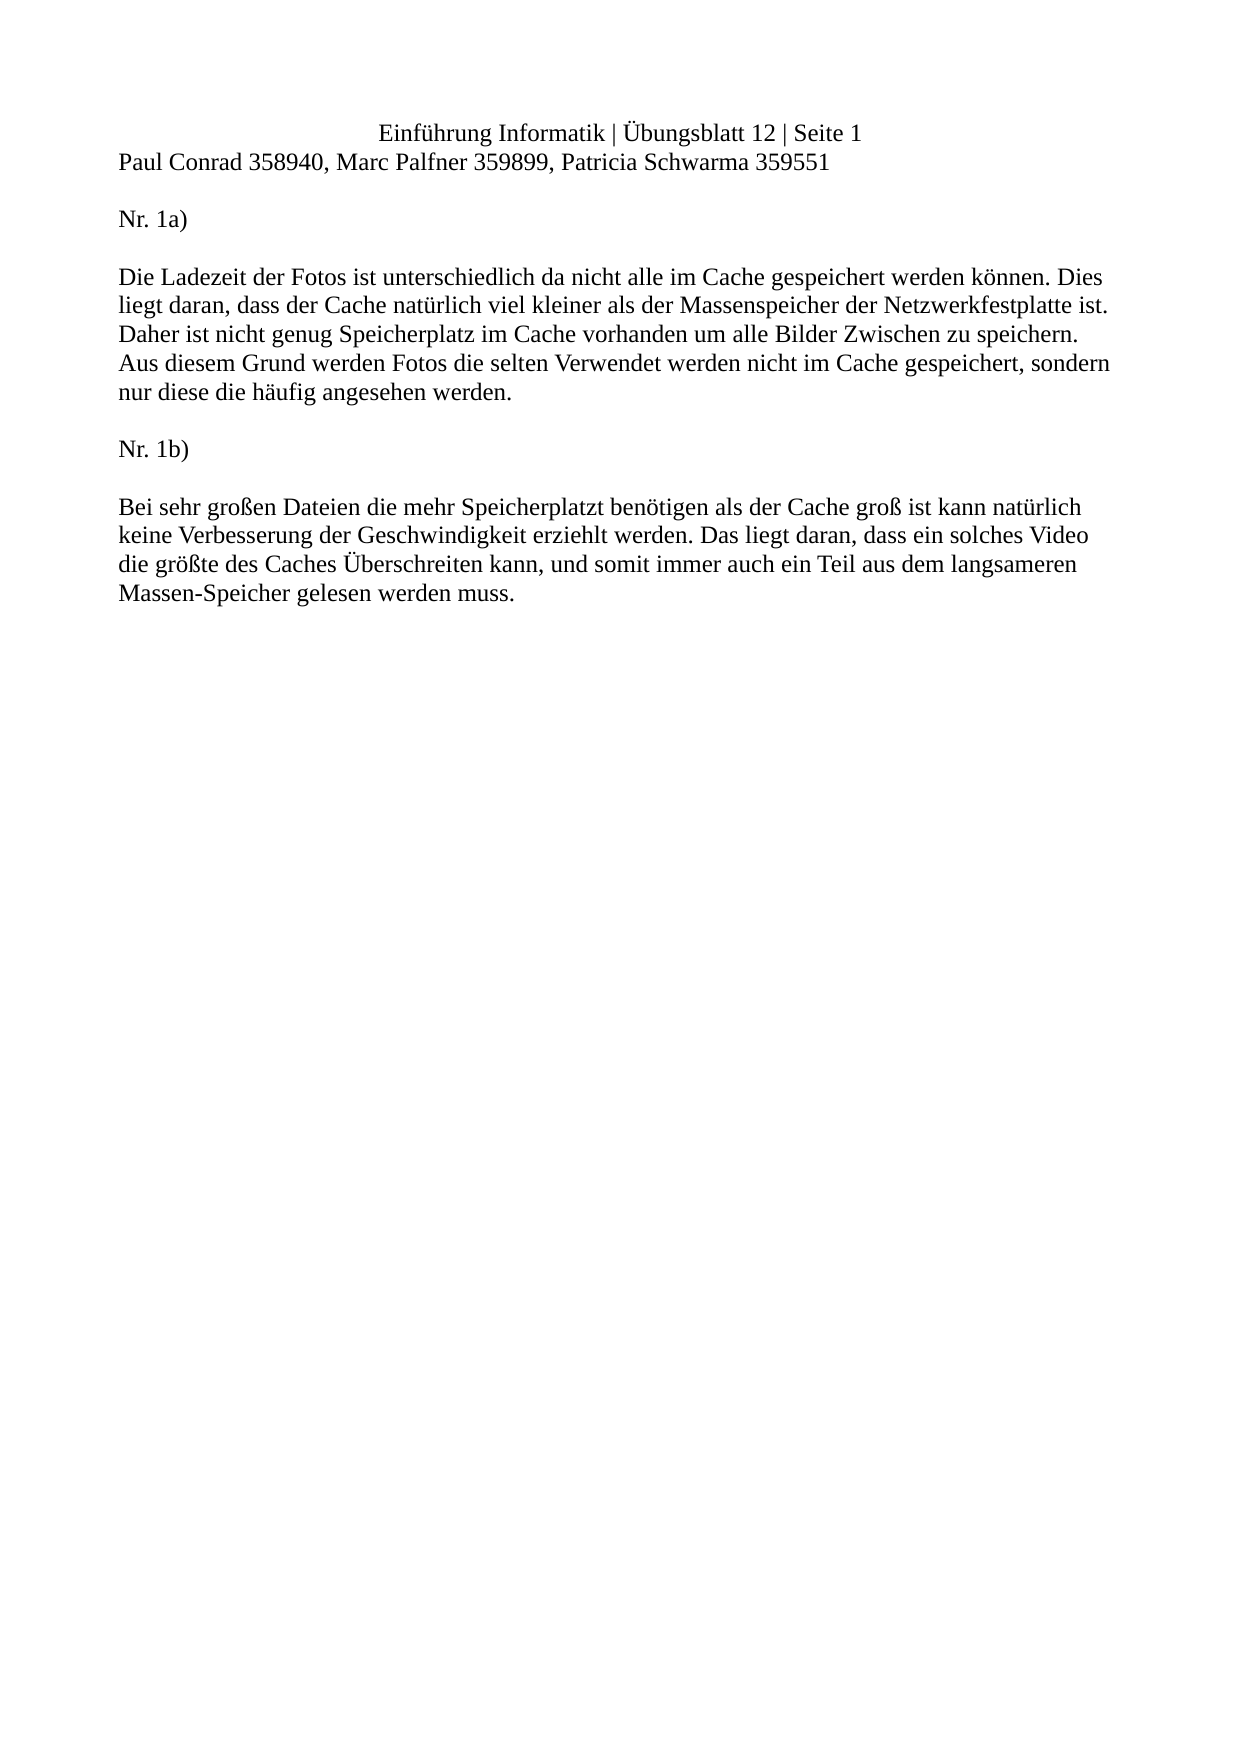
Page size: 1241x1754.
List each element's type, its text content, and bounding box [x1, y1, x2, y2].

text Einführung Informatik | Übungsblatt 12 | Seite 1 [118, 118, 1122, 147]
text Bei sehr großen Dateien die mehr Speicherplatzt benötigen als der Cache groß ist kann natürlich keine Verbesserung der Geschwindigkeit erziehlt werden. Das liegt daran, dass ein solches Video die größte des Caches Überschreiten kann, und somit immer auch ein Teil aus dem langsameren Massen-Speicher gelesen werden muss. [118, 492, 1122, 607]
text Die Ladezeit der Fotos ist unterschiedlich da nicht alle im Cache gespeichert werden können. Dies liegt daran, dass der Cache natürlich viel kleiner als der Massenspeicher der Netzwerkfestplatte ist. Daher ist nicht genug Speicherplatz im Cache vorhanden um alle Bilder Zwischen zu speichern. Aus diesem Grund werden Fotos die selten Verwendet werden nicht im Cache gespeichert, sondern nur diese die häufig angesehen werden. [118, 262, 1122, 406]
text Nr. 1a) [118, 204, 1122, 233]
text Nr. 1b) [118, 434, 1122, 463]
text Paul Conrad 358940, Marc Palfner 359899, Patricia Schwarma 359551 [118, 147, 1122, 176]
